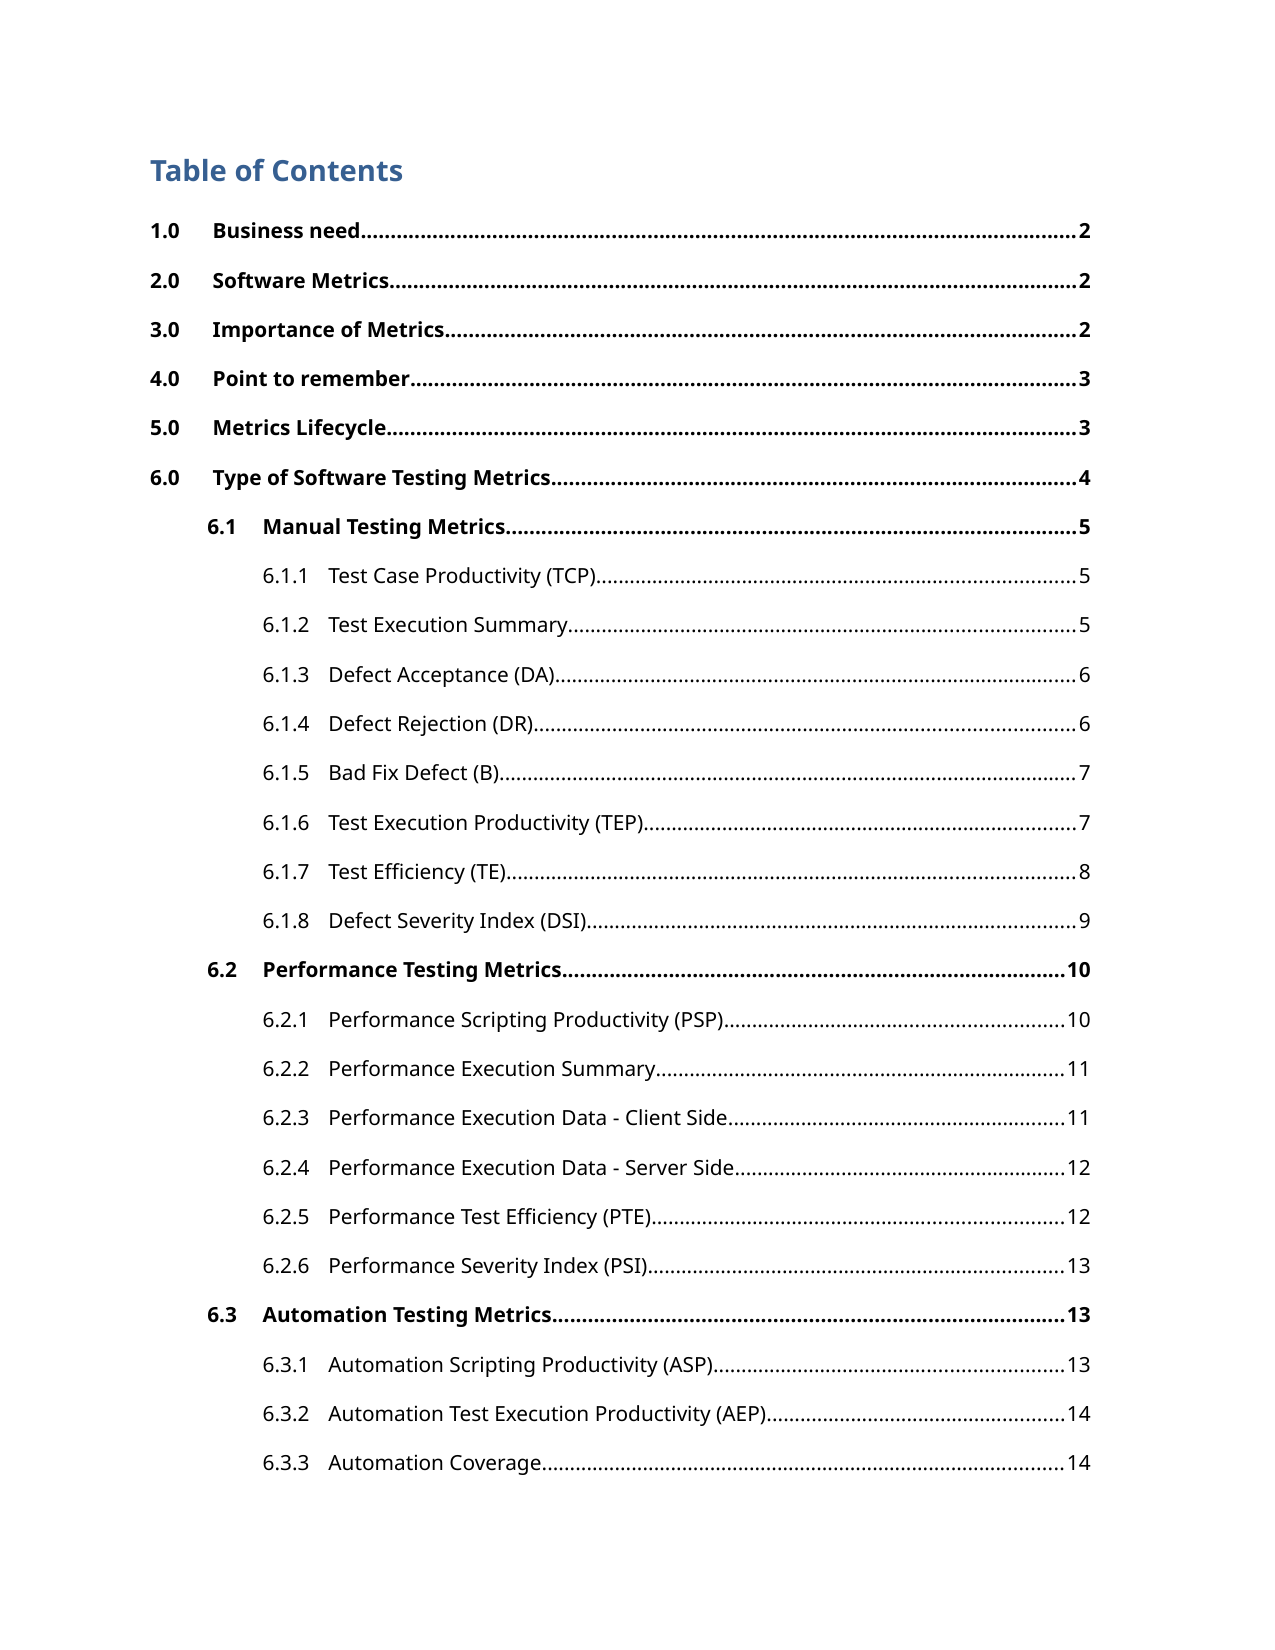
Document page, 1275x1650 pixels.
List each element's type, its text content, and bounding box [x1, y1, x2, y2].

text 6.2.6 Performance Severity Index (PSI) 13 [262, 1251, 1113, 1279]
text 6.2.4 Performance Execution Data - Server Side 12 [262, 1153, 1113, 1181]
text 6.2.3 Performance Execution Data - Client Side 11 [262, 1103, 1113, 1132]
text 3.0 Importance of Metrics 2 [150, 315, 1113, 343]
subtitle Table of Contents [150, 150, 1113, 190]
text 6.1.4 Defect Rejection (DR) 6 [262, 709, 1113, 738]
text 5.0 Metrics Lifecycle 3 [150, 413, 1113, 442]
text 6.0 Type of Software Testing Metrics 4 [150, 463, 1113, 491]
text 6.1.8 Defect Severity Index (DSI) 9 [262, 906, 1113, 935]
text 6.1.7 Test Efficiency (TE) 8 [262, 857, 1113, 885]
text 6.1.3 Defect Acceptance (DA) 6 [262, 660, 1113, 688]
text 6.1.2 Test Execution Summary 5 [262, 611, 1113, 639]
text 6.2.1 Performance Scripting Productivity (PSP) 10 [262, 1005, 1113, 1033]
text 1.0 Business need 2 [150, 216, 1113, 245]
text 6.1.1 Test Case Productivity (TCP) 5 [262, 561, 1113, 590]
text 6.2.2 Performance Execution Summary 11 [262, 1054, 1113, 1082]
text 6.3.2 Automation Test Execution Productivity (AEP) 14 [262, 1399, 1113, 1427]
text 6.3 Automation Testing Metrics 13 [207, 1300, 1113, 1329]
text 6.1.5 Bad Fix Defect (B) 7 [262, 758, 1113, 787]
text 4.0 Point to remember 3 [150, 364, 1113, 393]
text 6.1.6 Test Execution Productivity (TEP) 7 [262, 808, 1113, 836]
text 6.2 Performance Testing Metrics 10 [207, 956, 1113, 984]
text 6.1 Manual Testing Metrics 5 [207, 512, 1113, 541]
text 2.0 Software Metrics 2 [150, 266, 1113, 294]
text 6.3.1 Automation Scripting Productivity (ASP) 13 [262, 1350, 1113, 1378]
text 6.3.3 Automation Coverage 14 [262, 1448, 1113, 1477]
text 6.2.5 Performance Test Efficiency (PTE) 12 [262, 1202, 1113, 1230]
